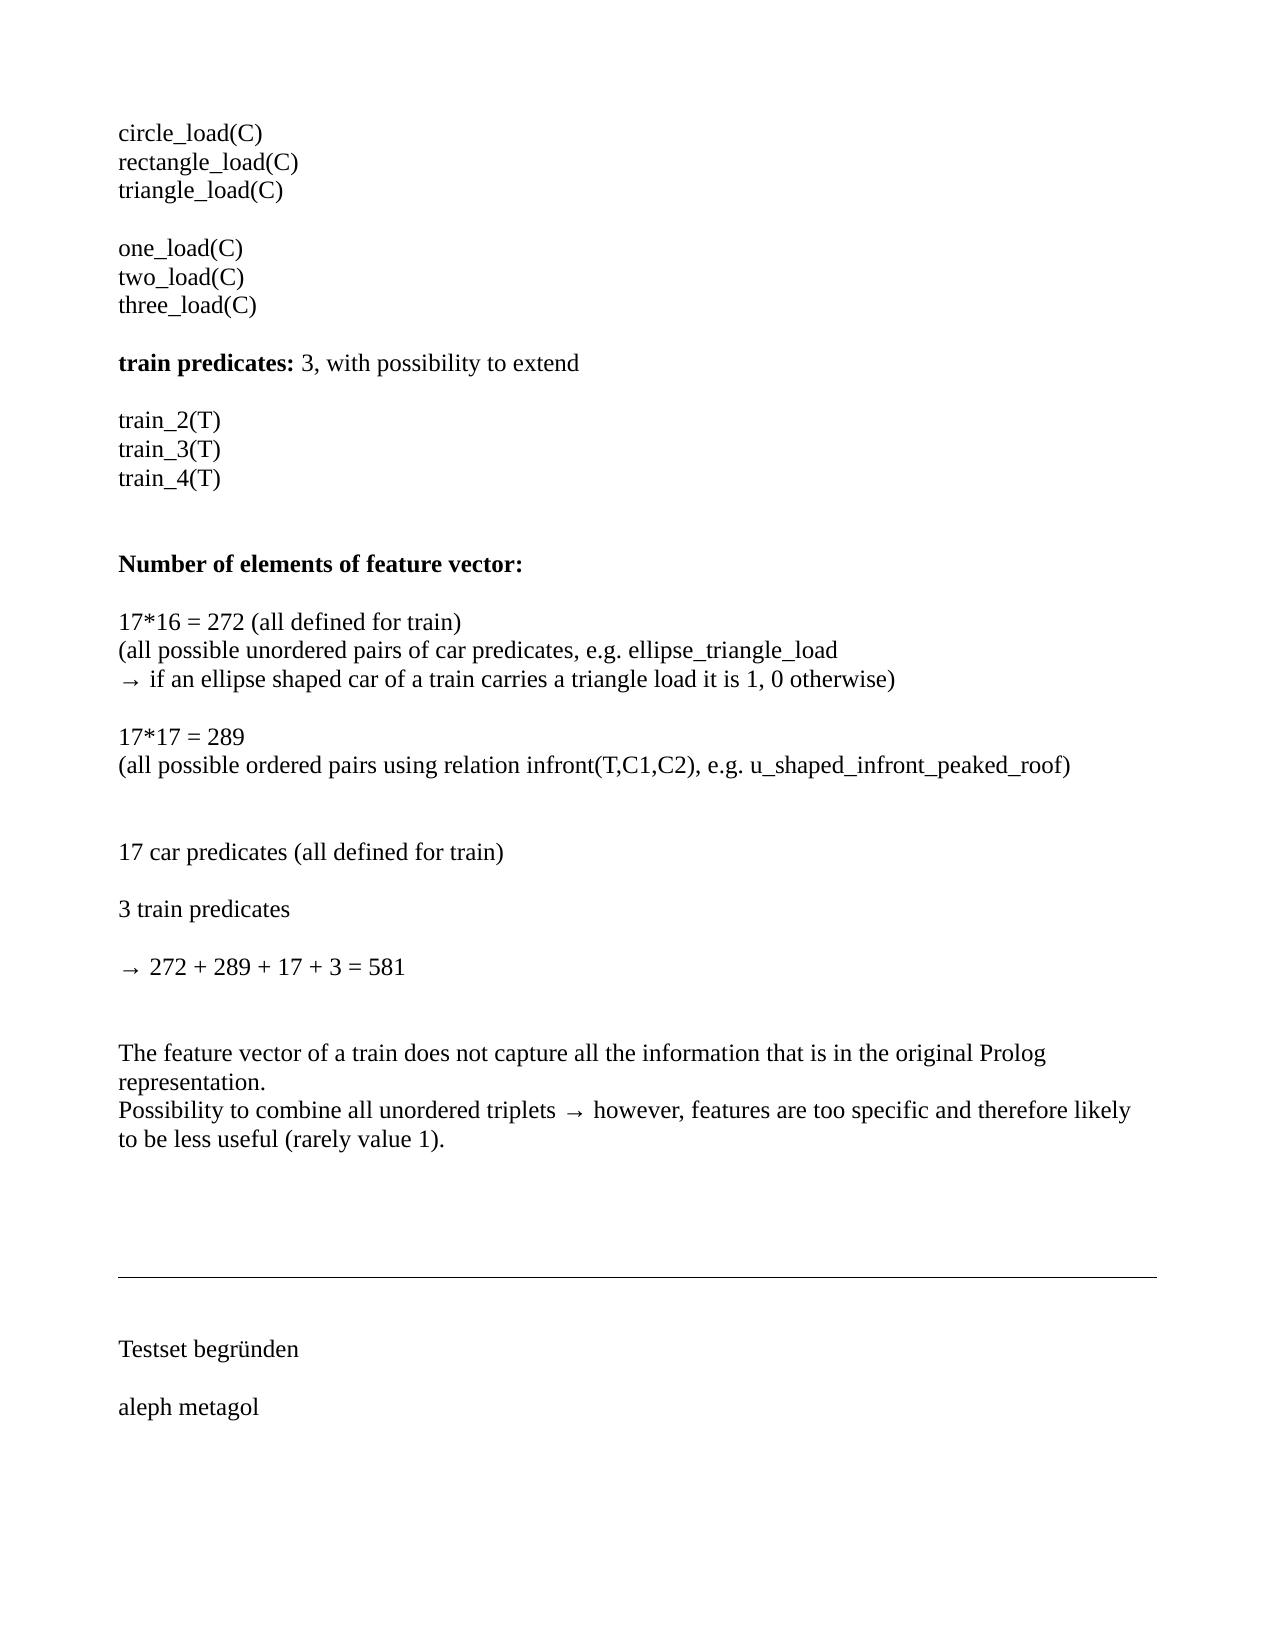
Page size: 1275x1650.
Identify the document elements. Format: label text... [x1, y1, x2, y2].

text The feature vector of a train does not capture all the information that is in the original Prolog representation. [118, 1038, 1157, 1096]
text → 272 + 289 + 17 + 3 = 581 [118, 952, 1157, 981]
text triangle_load(C) [118, 176, 1157, 204]
text train_3(T) [118, 434, 1157, 463]
text Possibility to combine all unordered triplets → however, features are too specific and therefore likely to be less useful (rarely value 1). [118, 1096, 1157, 1153]
text aleph metagol [118, 1392, 1157, 1421]
text Testset begründen [118, 1334, 1157, 1363]
text (all possible unordered pairs of car predicates, e.g. ellipse_triangle_load [118, 636, 1157, 664]
text Number of elements of feature vector: [118, 549, 1157, 578]
text circle_load(C) [118, 118, 1157, 147]
text one_load(C) [118, 233, 1157, 262]
text train_4(T) [118, 463, 1157, 492]
text 17 car predicates (all defined for train) [118, 837, 1157, 866]
text 17*16 = 272 (all defined for train) [118, 607, 1157, 636]
text two_load(C) [118, 262, 1157, 291]
text rectangle_load(C) [118, 147, 1157, 176]
text → if an ellipse shaped car of a train carries a triangle load it is 1, 0 otherwise) [118, 664, 1157, 693]
text train_2(T) [118, 406, 1157, 434]
text 3 train predicates [118, 894, 1157, 923]
text (all possible ordered pairs using relation infront(T,C1,C2), e.g. u_shaped_infront_peaked_roof) [118, 751, 1157, 779]
text three_load(C) [118, 291, 1157, 319]
text train predicates: 3, with possibility to extend [118, 348, 1157, 377]
text 17*17 = 289 [118, 722, 1157, 751]
